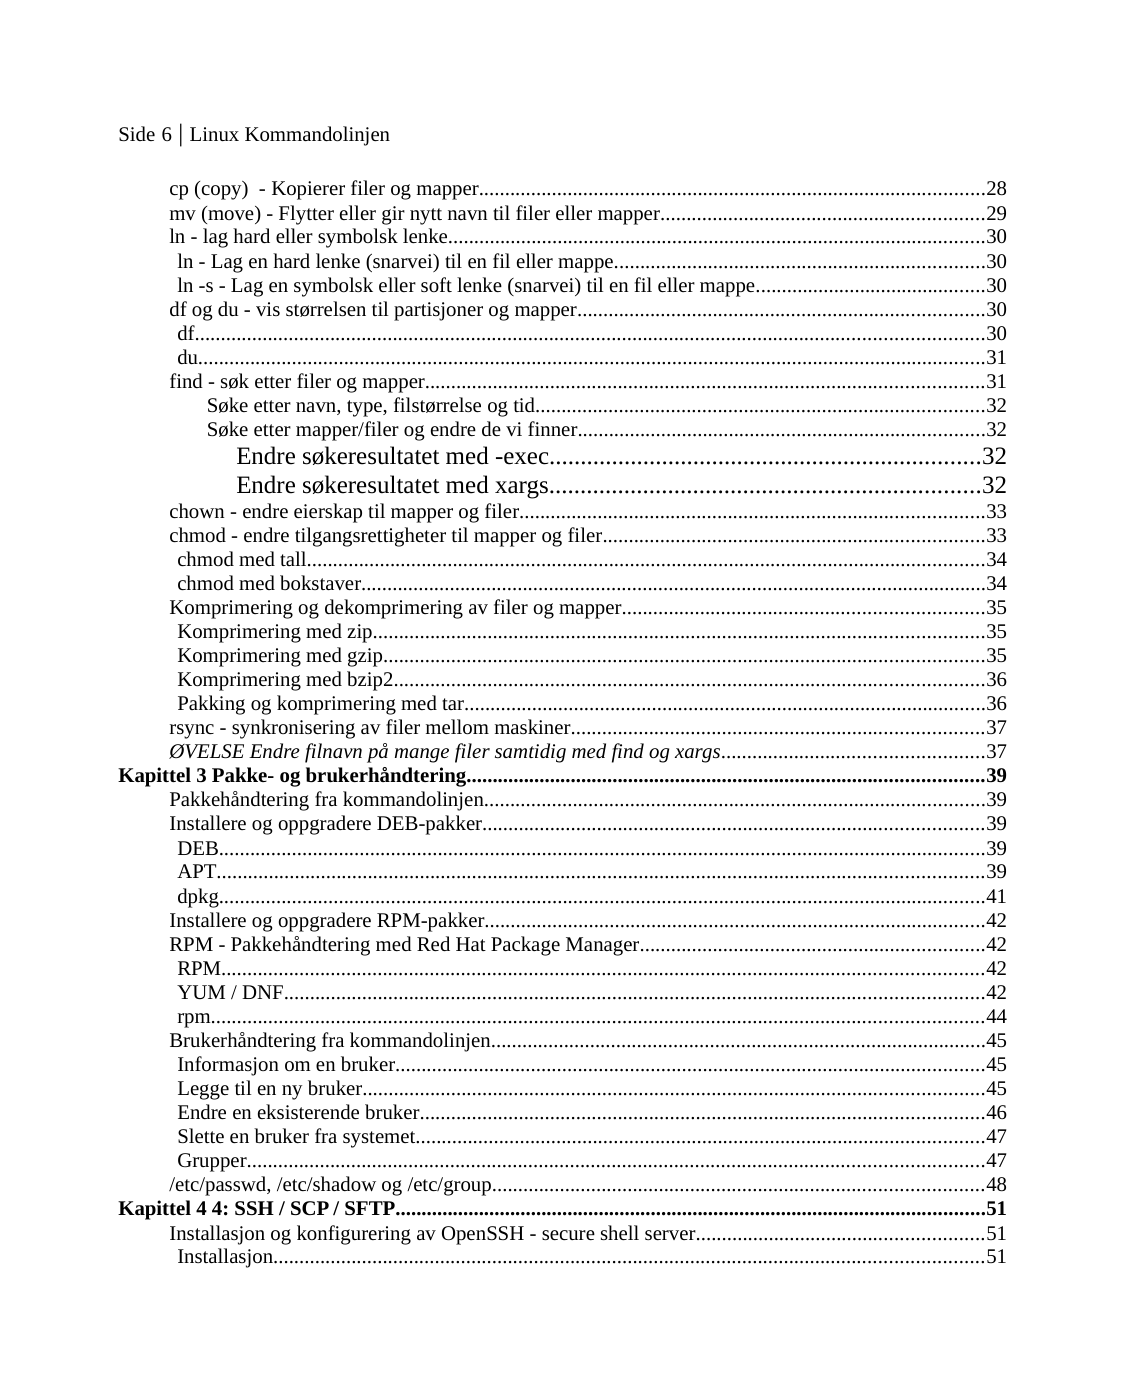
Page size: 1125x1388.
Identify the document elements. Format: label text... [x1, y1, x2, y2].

text  find - søk etter filer og mapper 31 [148, 369, 1007, 393]
text DEB 39 [177, 835, 1007, 859]
text  Installere og oppgradere DEB-pakker 39 [148, 811, 1007, 835]
text Komprimering med bzip2 36 [177, 667, 1007, 691]
text RPM 42 [177, 956, 1007, 980]
text  Komprimering og dekomprimering av filer og mapper 35 [148, 595, 1007, 619]
text Legge til en ny bruker 45 [177, 1076, 1007, 1100]
text rpm 44 [177, 1004, 1007, 1028]
text YUM / DNF 42 [177, 980, 1007, 1004]
text Endre søkeresultatet med xargs 32 [236, 470, 1007, 498]
text Kapittel 4 4: SSH / SCP / SFTP 51 [118, 1196, 1007, 1220]
text  RPM - Pakkehåndtering med Red Hat Package Manager 42 [148, 932, 1007, 956]
text  Installasjon og konfigurering av OpenSSH - secure shell server 51 [148, 1220, 1007, 1244]
text Komprimering med gzip 35 [177, 643, 1007, 667]
text  ln - lag hard eller symbolsk lenke 30 [148, 224, 1007, 248]
text  cp (copy) - Kopierer filer og mapper 28 [148, 176, 1007, 200]
text Pakking og komprimering med tar 36 [177, 691, 1007, 715]
text Installasjon 51 [177, 1244, 1007, 1268]
text ln - Lag en hard lenke (snarvei) til en fil eller mappe. 30 [177, 248, 1007, 273]
text Grupper 47 [177, 1148, 1007, 1172]
text Endre en eksisterende bruker 46 [177, 1100, 1007, 1124]
text  Installere og oppgradere RPM-pakker 42 [148, 908, 1007, 932]
text  ØVELSE Endre filnavn på mange filer samtidig med find og xargs 37 [148, 739, 1007, 763]
text Slette en bruker fra systemet 47 [177, 1124, 1007, 1148]
text chmod med tall 34 [177, 547, 1007, 571]
text  mv (move) - Flytter eller gir nytt navn til filer eller mapper 29 [148, 200, 1007, 224]
text Endre søkeresultatet med -exec 32 [236, 441, 1007, 470]
text Informasjon om en bruker 45 [177, 1052, 1007, 1076]
text  Pakkehåndtering fra kommandolinjen 39 [148, 787, 1007, 811]
text df 30 [177, 321, 1007, 345]
text  Brukerhåndtering fra kommandolinjen 45 [148, 1028, 1007, 1052]
text du 31 [177, 345, 1007, 369]
text  rsync - synkronisering av filer mellom maskiner 37 [148, 715, 1007, 739]
text  /etc/passwd, /etc/shadow og /etc/group 48 [148, 1172, 1007, 1196]
text Søke etter navn, type, filstørrelse og tid 32 [207, 393, 1007, 417]
text Komprimering med zip 35 [177, 619, 1007, 643]
text Søke etter mapper/filer og endre de vi finner 32 [207, 417, 1007, 441]
text dpkg 41 [177, 883, 1007, 908]
text  df og du - vis størrelsen til partisjoner og mapper 30 [148, 297, 1007, 321]
text  chmod - endre tilgangsrettigheter til mapper og filer 33 [148, 523, 1007, 547]
text ln -s - Lag en symbolsk eller soft lenke (snarvei) til en fil eller mappe. 30 [177, 273, 1007, 297]
text chmod med bokstaver 34 [177, 571, 1007, 595]
text  chown - endre eierskap til mapper og filer 33 [148, 498, 1007, 523]
text APT 39 [177, 859, 1007, 883]
text Kapittel 3 Pakke- og brukerhåndtering 39 [118, 763, 1007, 787]
